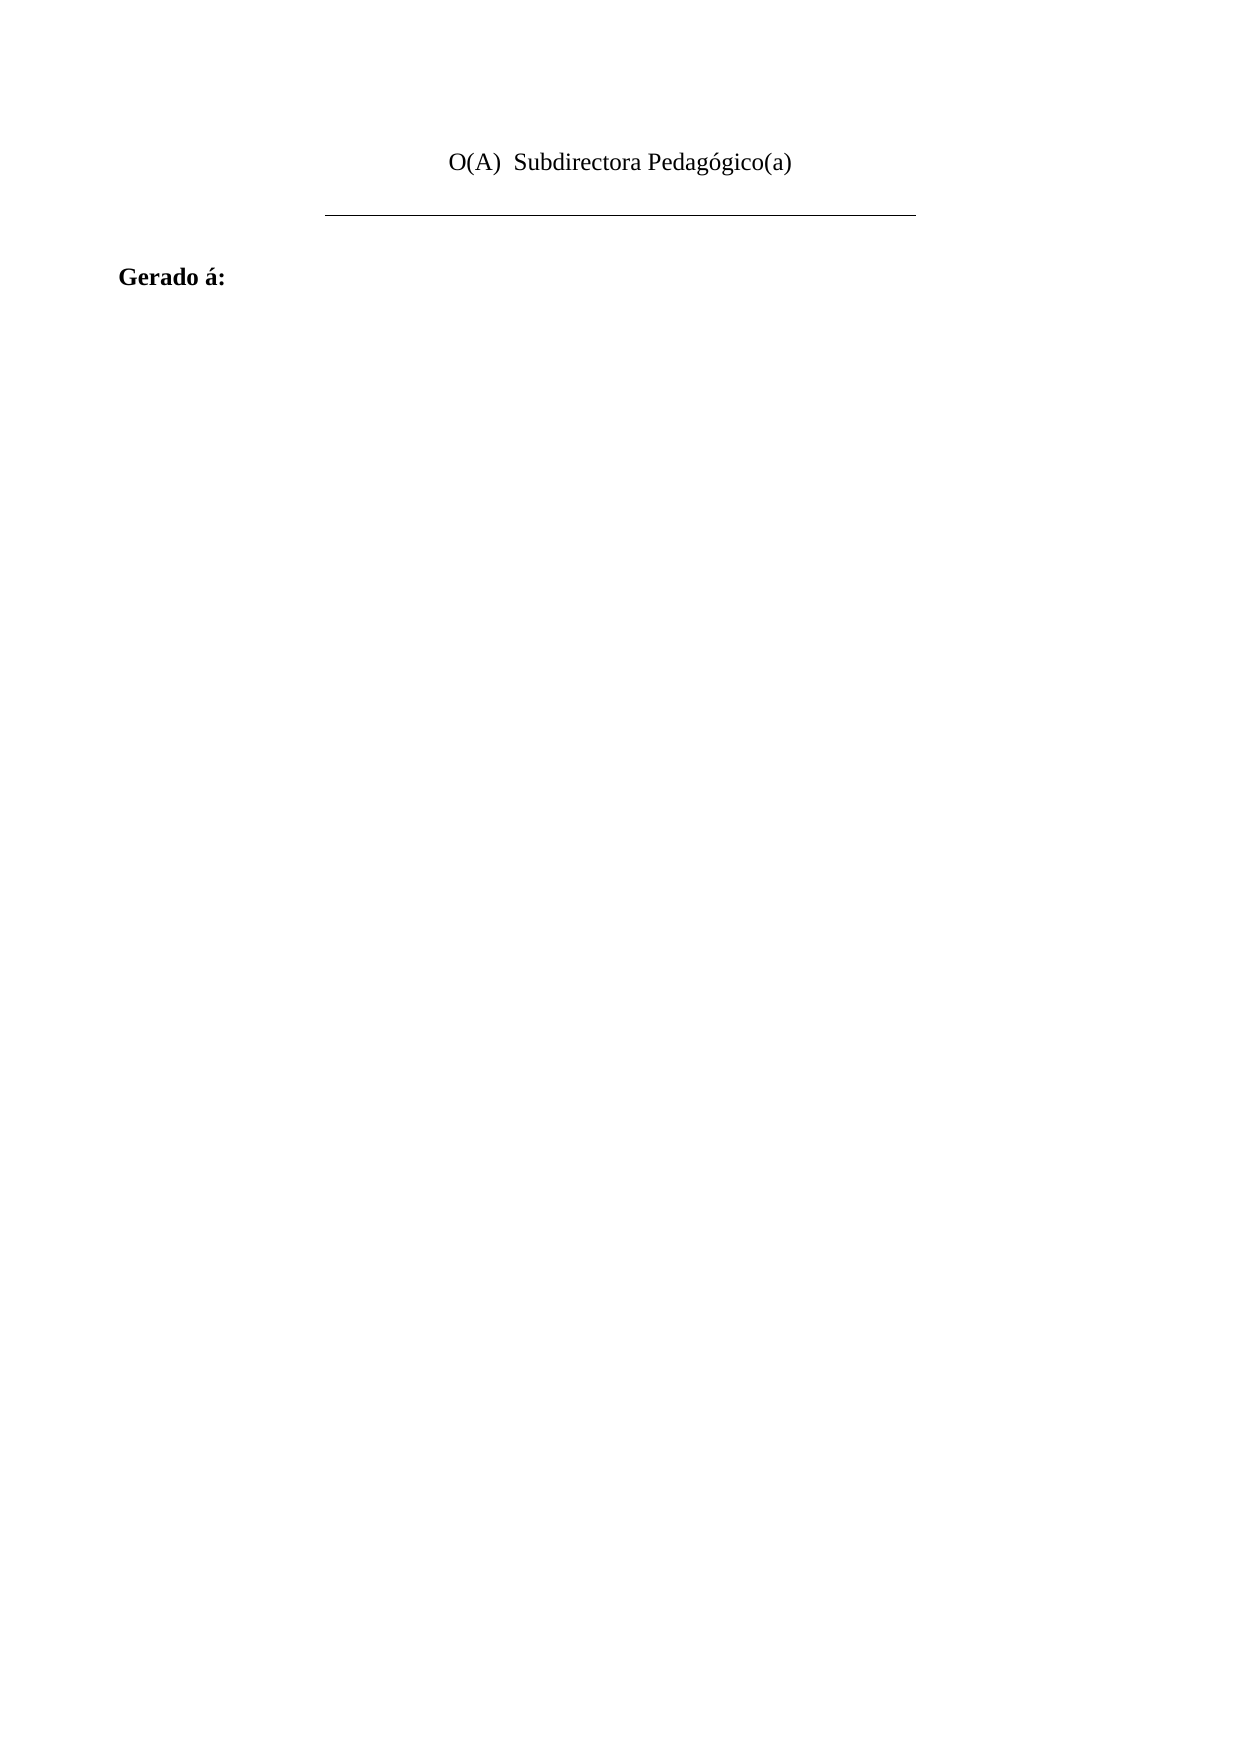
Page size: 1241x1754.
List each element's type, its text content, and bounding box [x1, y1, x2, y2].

text O(A) Subdirectora Pedagógico(a) [118, 147, 1122, 176]
text </for> [118, 328, 1122, 357]
text Gerado á: <create_date> <datetime.datetime.now().strftime('%H:%M:%S')> [118, 262, 1122, 291]
